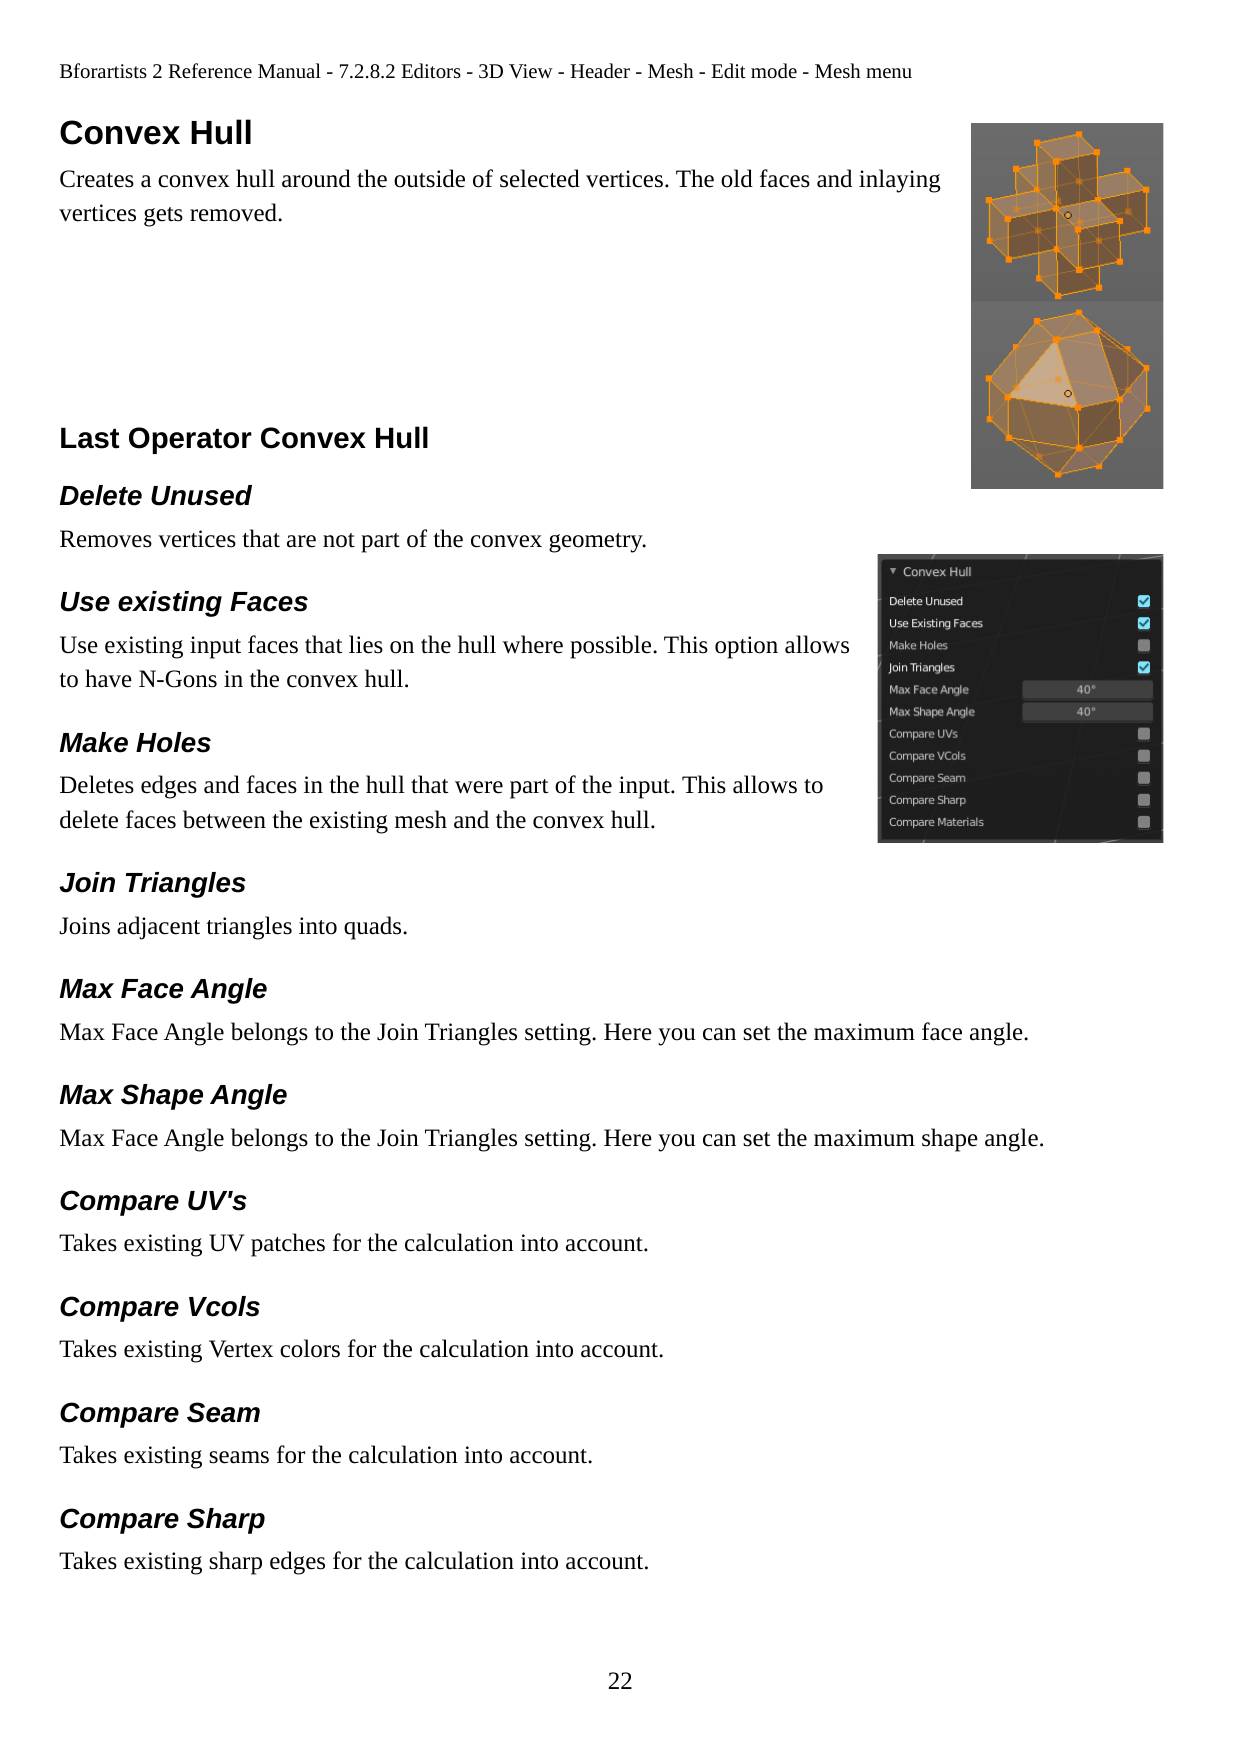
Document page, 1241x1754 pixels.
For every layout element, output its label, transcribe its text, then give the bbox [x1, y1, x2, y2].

text Use existing input faces that lies on the hull where possible. This option allows to have N-Gons in the convex hull. [59, 630, 877, 693]
subtitle Compare Seam [59, 1396, 1181, 1428]
text Creates a convex hull around the outside of selected vertices. The old faces and inlaying vertices gets removed. [59, 164, 971, 227]
subtitle [1164, 586, 1181, 617]
subtitle Max Shape Angle [59, 1078, 1181, 1110]
text Removes vertices that are not part of the convex geometry. [59, 524, 1181, 553]
subtitle Compare Vcols [59, 1290, 1181, 1322]
subtitle Last Operator Convex Hull [59, 421, 971, 454]
subtitle [1164, 726, 1181, 758]
text Takes existing UV patches for the calculation into account. [59, 1228, 1181, 1257]
text Takes existing seams for the calculation into account. [59, 1440, 1181, 1469]
subtitle Make Holes [59, 726, 877, 758]
subtitle [1164, 421, 1181, 454]
text Max Face Angle belongs to the Join Triangles setting. Here you can set the maximum face angle. [59, 1017, 1181, 1045]
text Takes existing Vertex colors for the calculation into account. [59, 1334, 1181, 1363]
text Deletes edges and faces in the hull that were part of the input. This allows to delete faces between the existing mesh and the convex hull. [59, 770, 877, 833]
subtitle Join Triangles [59, 866, 1181, 898]
picture [971, 123, 1164, 489]
subtitle Compare Sharp [59, 1502, 1181, 1534]
picture [877, 554, 1164, 843]
text Joins adjacent triangles into quads. [59, 911, 1181, 939]
subtitle Delete Unused [59, 479, 1181, 511]
subtitle Convex Hull [59, 113, 1181, 151]
text Max Face Angle belongs to the Join Triangles setting. Here you can set the maximum shape angle. [59, 1123, 1181, 1151]
subtitle Compare UV's [59, 1184, 1181, 1216]
subtitle Use existing Faces [59, 586, 877, 617]
subtitle Max Face Angle [59, 972, 1181, 1004]
text Takes existing sharp edges for the calculation into account. [59, 1546, 1181, 1575]
